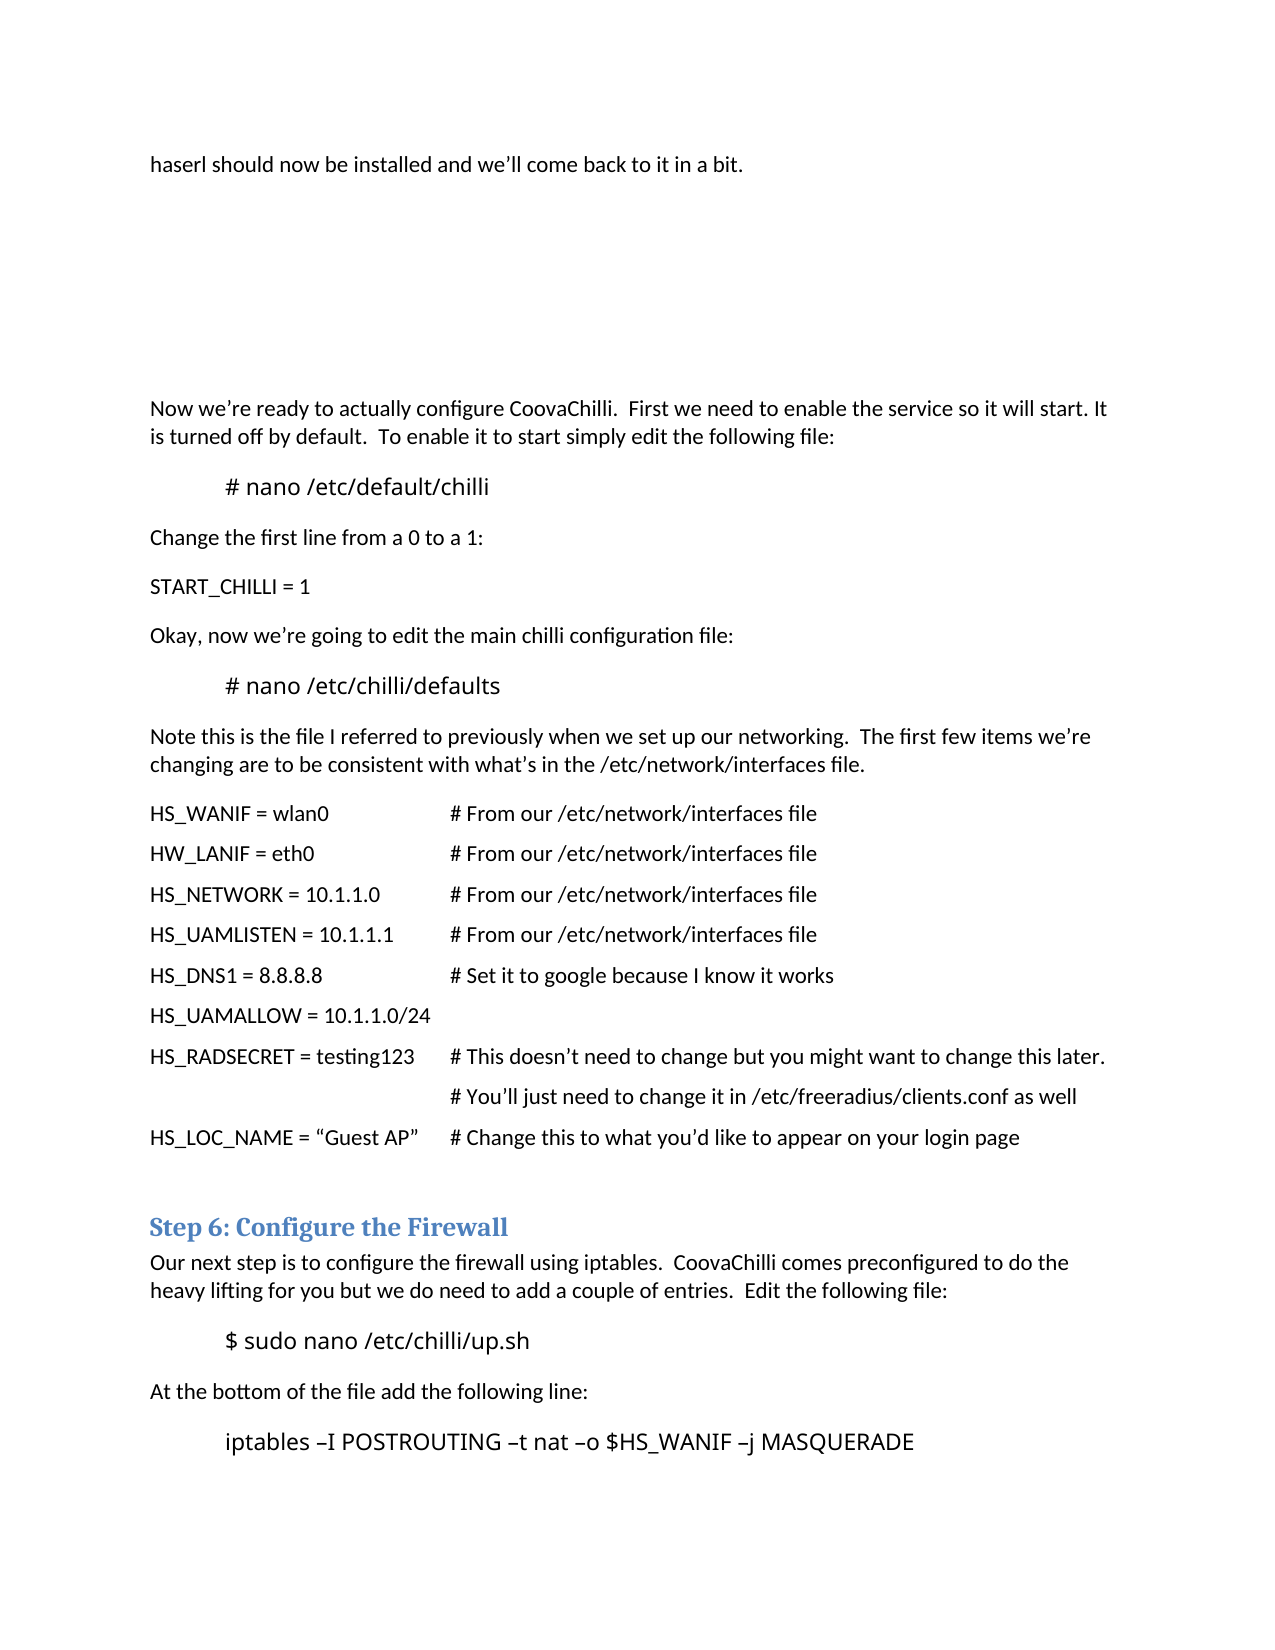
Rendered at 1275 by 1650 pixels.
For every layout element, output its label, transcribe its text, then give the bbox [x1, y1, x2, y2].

text haserl should now be installed and we’ll come back to it in a bit. [150, 150, 1125, 178]
text # You’ll just need to change it in /etc/freeradius/clients.conf as well [150, 1082, 1125, 1110]
subtitle Step 6: Configure the Firewall [150, 1212, 1125, 1243]
text HW_LANIF = eth0 # From our /etc/network/interfaces file [150, 839, 1125, 867]
text # nano /etc/default/chilli [150, 471, 1125, 502]
text HS_UAMLISTEN = 10.1.1.1 # From our /etc/network/interfaces file [150, 920, 1125, 948]
text HS_RADSECRET = testing123 # This doesn’t need to change but you might want to change this later. [150, 1042, 1125, 1070]
text # nano /etc/chilli/defaults [150, 670, 1125, 701]
text Note this is the file I referred to previously when we set up our networking. The first few items we’re changing are to be consistent with what’s in the /etc/network/interfaces file. [150, 722, 1125, 778]
text Now we’re ready to actually configure CoovaChilli. First we need to enable the service so it will start. It is turned off by default. To enable it to start simply edit the following file: [150, 394, 1125, 450]
text Our next step is to configure the firewall using iptables. CoovaChilli comes preconfigured to do the heavy lifting for you but we do need to add a couple of entries. Edit the following file: [150, 1248, 1125, 1304]
text HS_LOC_NAME = “Guest AP” # Change this to what you’d like to appear on your login page [150, 1123, 1125, 1151]
text START_CHILLI = 1 [150, 572, 1125, 600]
text $ sudo nano /etc/chilli/up.sh [150, 1325, 1125, 1356]
text HS_WANIF = wlan0 # From our /etc/network/interfaces file [150, 799, 1125, 827]
text At the bottom of the file add the following line: [150, 1377, 1125, 1405]
text iptables –I POSTROUTING –t nat –o $HS_WANIF –j MASQUERADE [150, 1426, 1125, 1457]
text Change the first line from a 0 to a 1: [150, 523, 1125, 551]
text HS_NETWORK = 10.1.1.0 # From our /etc/network/interfaces file [150, 880, 1125, 908]
text HS_DNS1 = 8.8.8.8 # Set it to google because I know it works [150, 961, 1125, 989]
text HS_UAMALLOW = 10.1.1.0/24 [150, 1001, 1125, 1029]
text Okay, now we’re going to edit the main chilli configuration file: [150, 621, 1125, 649]
